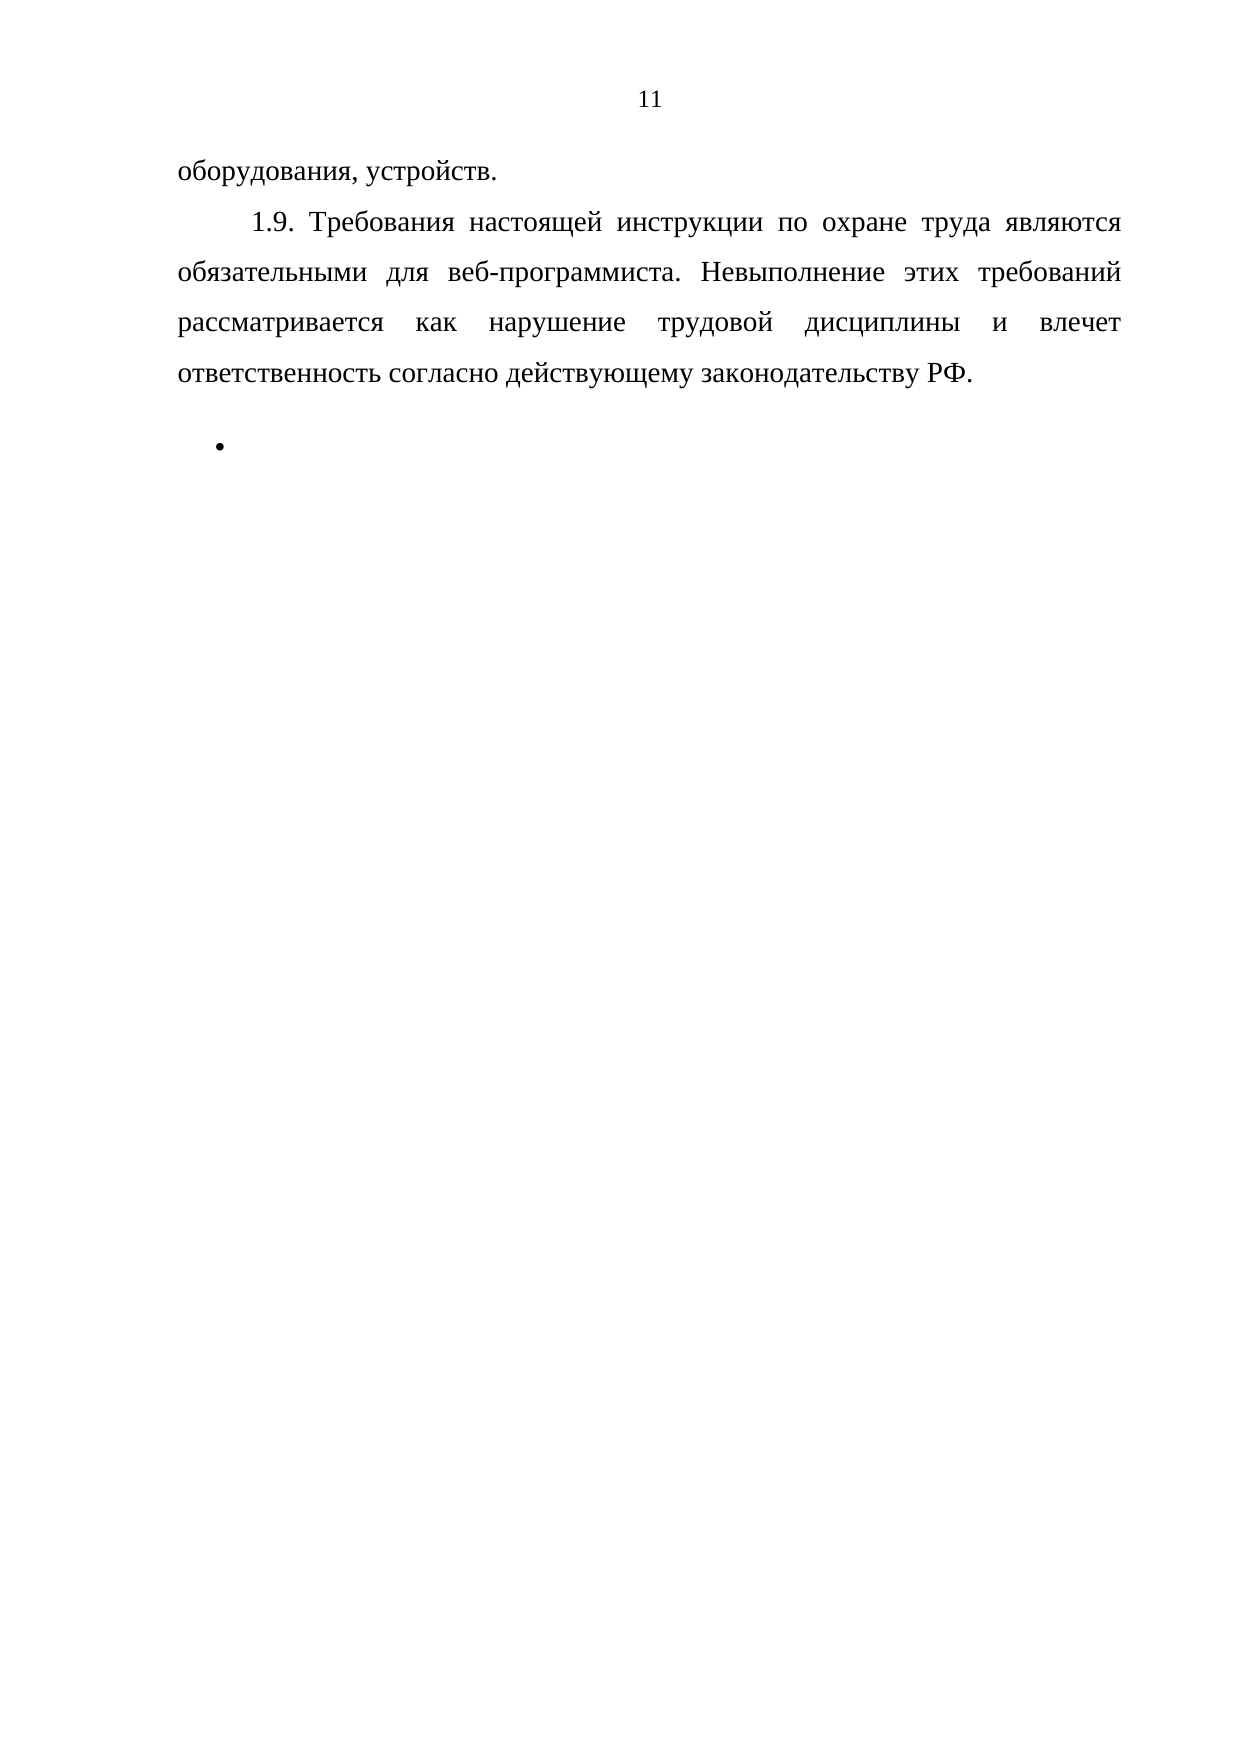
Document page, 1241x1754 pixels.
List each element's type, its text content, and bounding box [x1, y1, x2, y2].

text оборудования, устройств. [177, 153, 1122, 187]
text 1.9. Требования настоящей инструкции по охране труда являются обязательными для веб-программиста. Невыполнение этих требований рассматривается как нарушение трудовой дисциплины и влечет ответственность согласно действующему законодательству РФ. [177, 204, 1122, 388]
